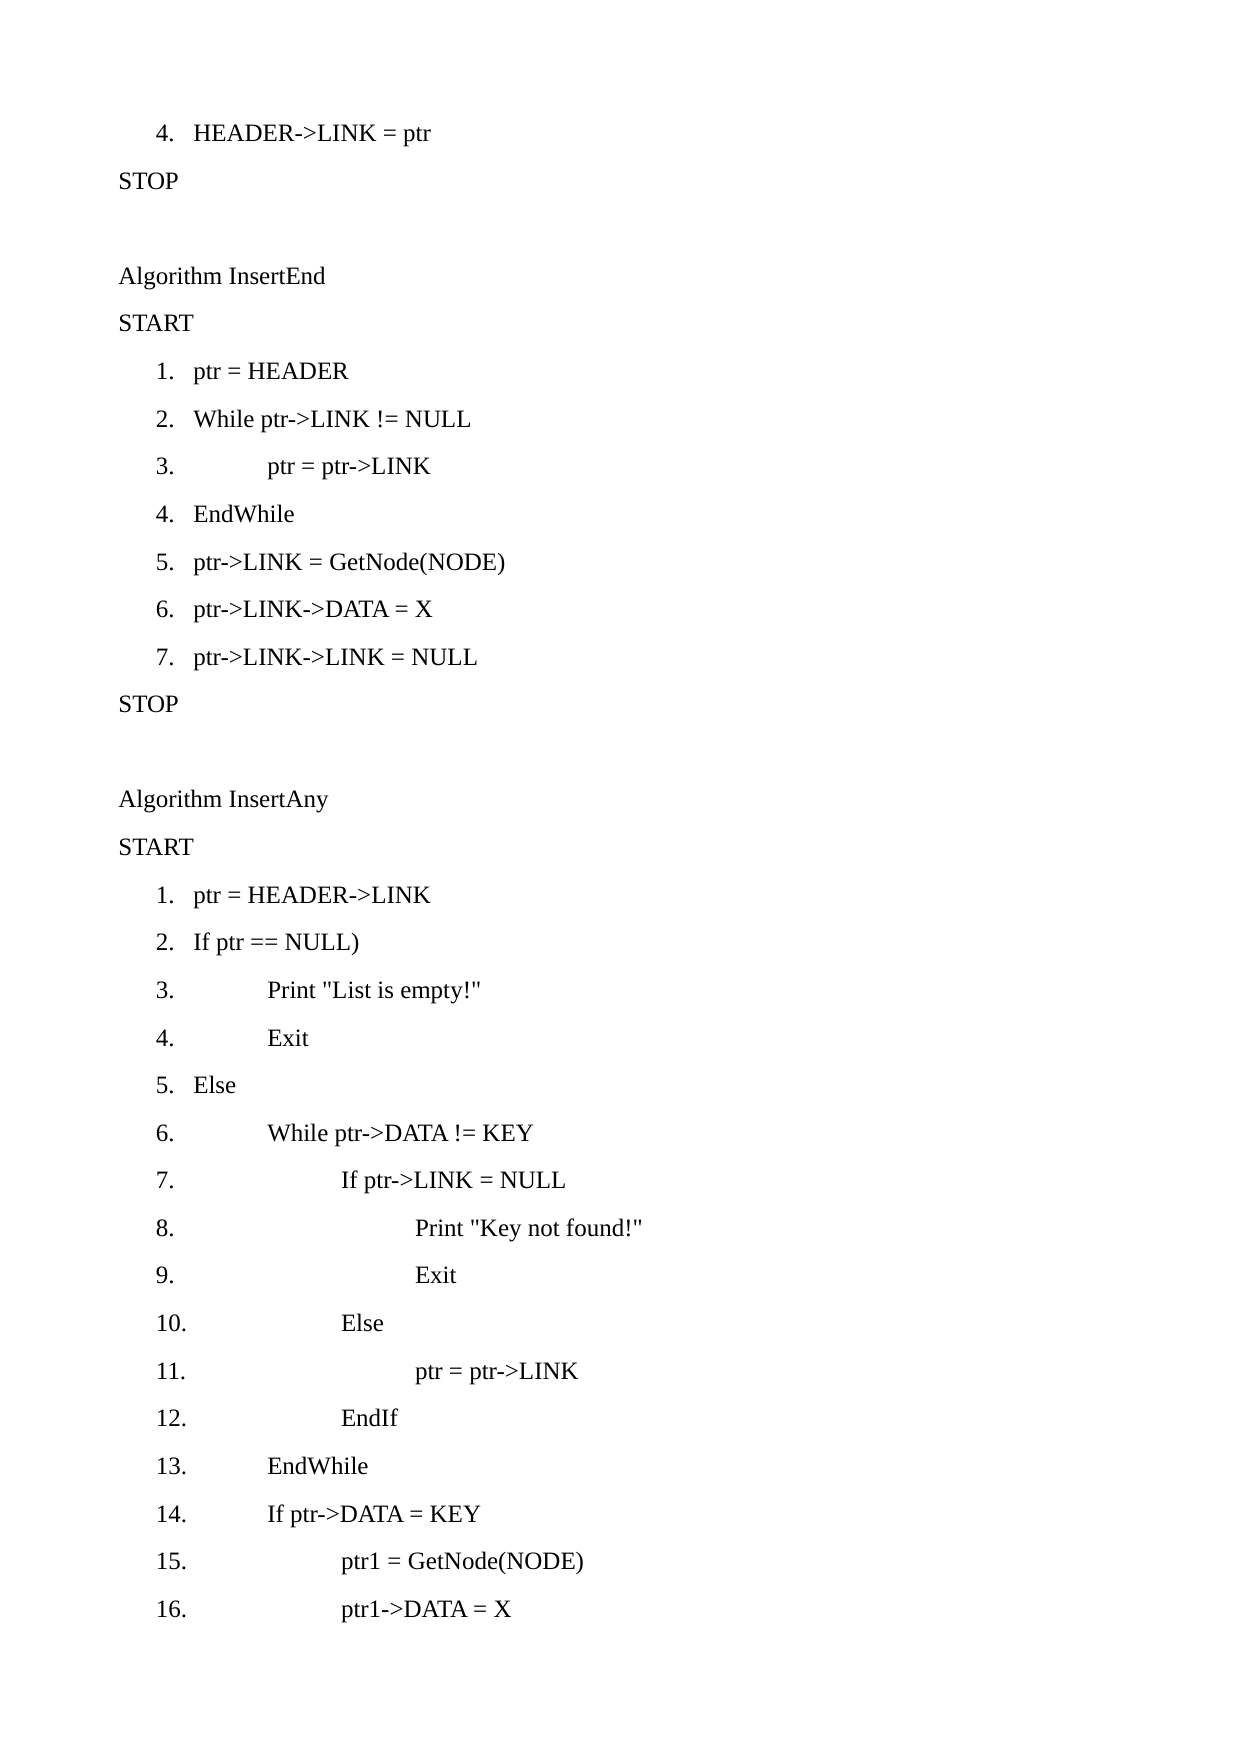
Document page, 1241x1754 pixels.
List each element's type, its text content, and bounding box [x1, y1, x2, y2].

list EndIf [156, 1403, 1122, 1432]
list ptr = ptr->LINK [156, 451, 1122, 480]
list Else [156, 1308, 1122, 1337]
list While ptr->LINK != NULL [156, 404, 1122, 432]
list If ptr == NULL) [156, 927, 1122, 956]
list Exit [156, 1023, 1122, 1051]
list EndWhile [156, 1451, 1122, 1480]
list ptr = ptr->LINK [156, 1356, 1122, 1384]
list Exit [156, 1261, 1122, 1289]
text START [118, 832, 1122, 861]
list ptr1 = GetNode(NODE) [156, 1546, 1122, 1575]
list While ptr->DATA != KEY [156, 1118, 1122, 1147]
list Else [156, 1070, 1122, 1099]
list HEADER->LINK = ptr [156, 118, 1122, 147]
list If ptr->LINK = NULL [156, 1165, 1122, 1194]
list ptr->LINK->DATA = X [156, 594, 1122, 623]
text START [118, 308, 1122, 337]
list ptr->LINK = GetNode(NODE) [156, 547, 1122, 575]
list ptr = HEADER [156, 356, 1122, 385]
list Print "List is empty!" [156, 975, 1122, 1004]
text STOP [118, 689, 1122, 718]
list EndWhile [156, 499, 1122, 528]
list Print "Key not found!" [156, 1213, 1122, 1242]
list ptr->LINK->LINK = NULL [156, 642, 1122, 671]
text STOP [118, 166, 1122, 194]
list If ptr->DATA = KEY [156, 1499, 1122, 1527]
text Algorithm InsertAny [118, 784, 1122, 813]
list ptr1->DATA = X [156, 1594, 1122, 1623]
text Algorithm InsertEnd [118, 261, 1122, 290]
list ptr = HEADER->LINK [156, 880, 1122, 908]
